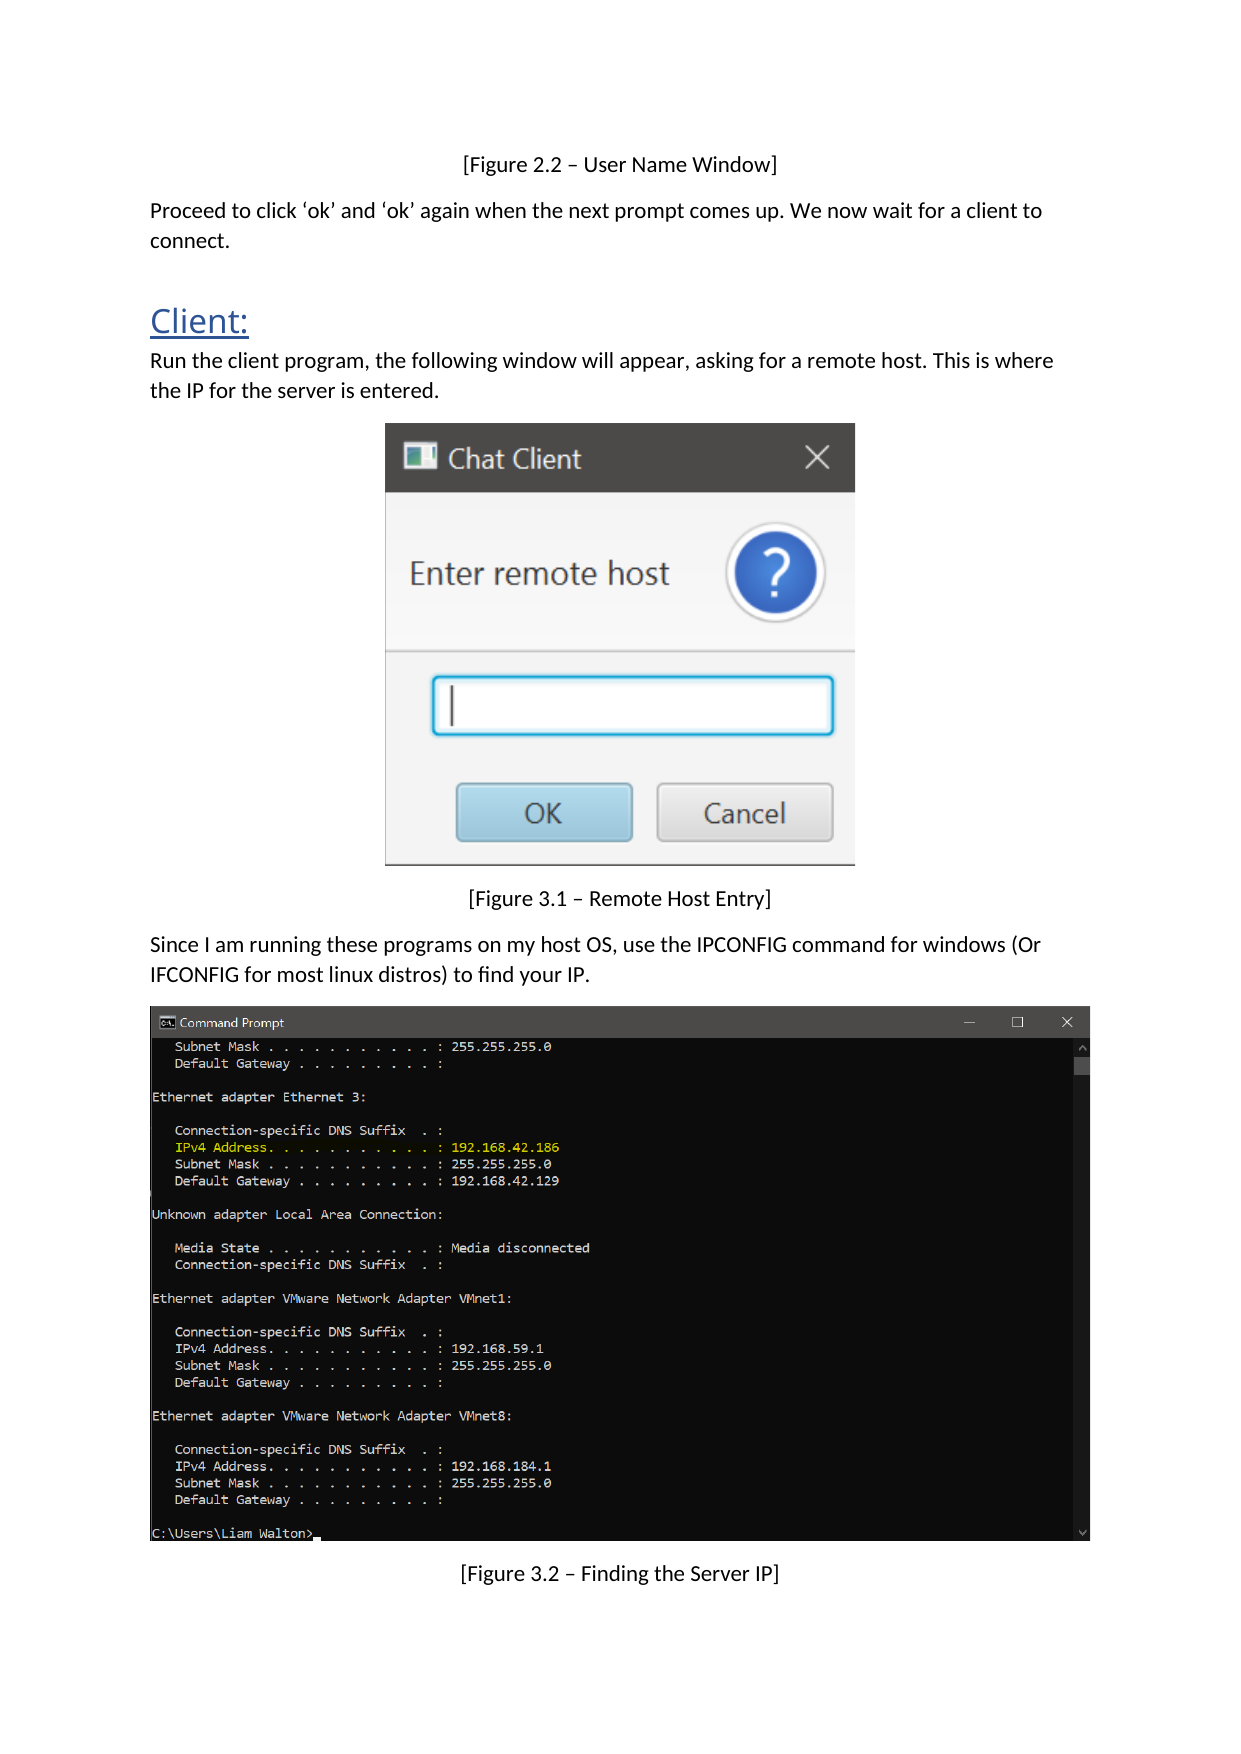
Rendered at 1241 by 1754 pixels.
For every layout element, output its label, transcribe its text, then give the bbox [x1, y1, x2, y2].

text [Figure 3.2 – Finding the Server IP] [150, 1559, 1090, 1587]
subtitle Client: [150, 298, 1090, 343]
text [Figure 2.2 – User Name Window] [150, 150, 1090, 178]
text Run the client program, the following window will appear, asking for a remote host. This is where the IP for the server is entered. [150, 347, 1090, 404]
text Since I am running these programs on my host OS, use the IPCONFIG command for windows (Or IFCONFIG for most linux distros) to find your IP. [150, 930, 1090, 988]
text Proceed to click ‘ok’ and ‘ok’ again when the next prompt comes up. We now wait for a client to connect. [150, 197, 1090, 254]
text [Figure 3.1 – Remote Host Entry] [150, 884, 1090, 912]
